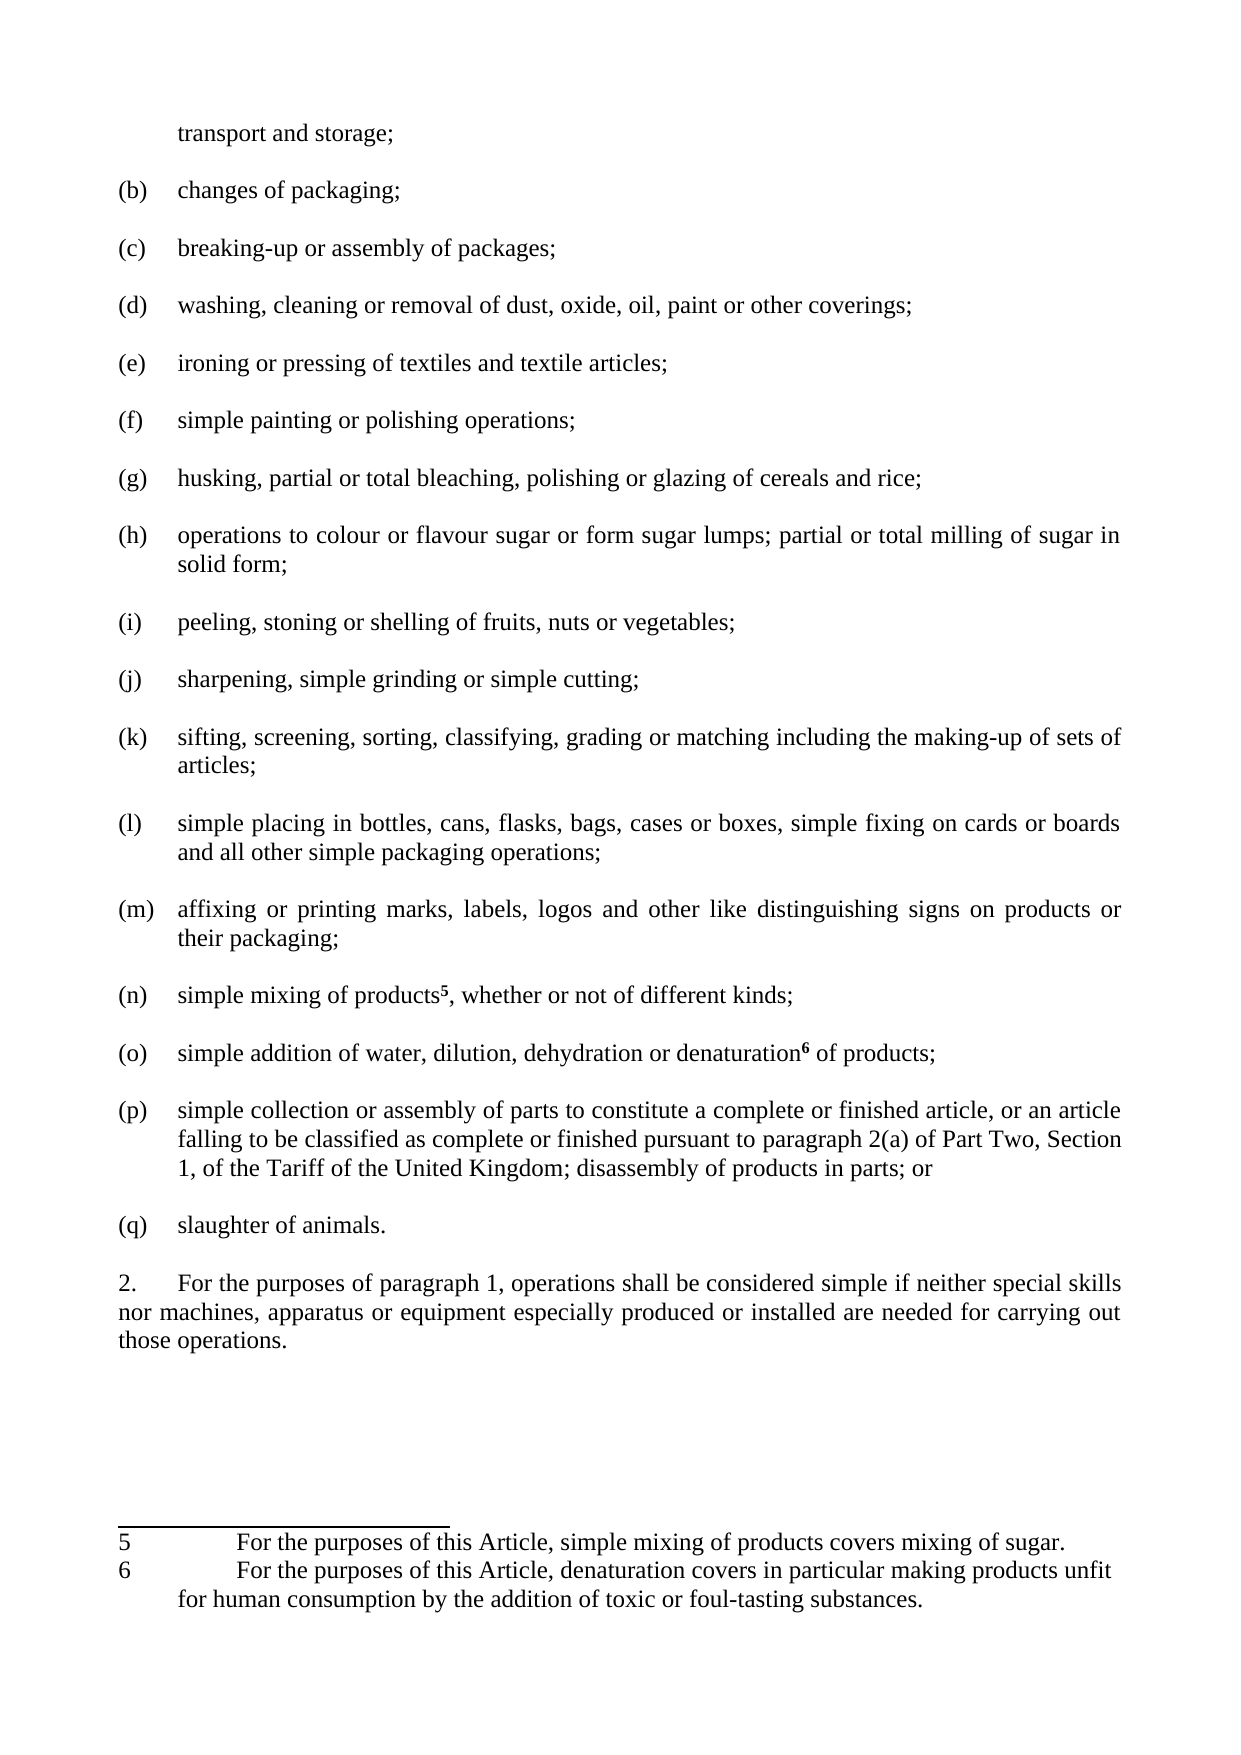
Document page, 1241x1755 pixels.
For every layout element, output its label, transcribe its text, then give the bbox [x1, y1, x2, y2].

text (g) husking, partial or total bleaching, polishing or glazing of cereals and rice; [118, 463, 1122, 492]
text (b) changes of packaging; [118, 176, 1122, 204]
text (k) sifting, screening, sorting, classifying, grading or matching including the making-up of sets of articles; [118, 722, 1122, 779]
text transport and storage; [118, 118, 1122, 147]
text (m) affixing or printing marks, labels, logos and other like distinguishing signs on products or their packaging; [118, 894, 1122, 952]
text (l) simple placing in bottles, cans, flasks, bags, cases or boxes, simple fixing on cards or boards and all other simple packaging operations; [118, 808, 1122, 866]
text 2. For the purposes of paragraph 1, operations shall be considered simple if neither special skills nor machines, apparatus or equipment especially produced or installed are needed for carrying out those operations. [118, 1268, 1122, 1354]
text (h) operations to colour or flavour sugar or form sugar lumps; partial or total milling of sugar in solid form; [118, 521, 1122, 578]
text (i) peeling, stoning or shelling of fruits, nuts or vegetables; [118, 607, 1122, 636]
text For the purposes of this Article, simple mixing of products covers mixing of sugar. [118, 1527, 1122, 1556]
text (p) simple collection or assembly of parts to constitute a complete or finished article, or an article falling to be classified as complete or finished pursuant to paragraph 2(a) of Part Two, Section 1, of the Tariff of the United Kingdom; disassembly of products in parts; or [118, 1096, 1122, 1182]
text (d) washing, cleaning or removal of dust, oxide, oil, paint or other coverings; [118, 291, 1122, 319]
text (n) simple mixing of products, whether or not of different kinds; [118, 981, 1122, 1009]
text (c) breaking-up or assembly of packages; [118, 233, 1122, 262]
text For the purposes of this Article, denaturation covers in particular making products unfit for human consumption by the addition of toxic or foul-tasting substances. [118, 1556, 1122, 1613]
text (q) slaughter of animals. [118, 1211, 1122, 1239]
text (j) sharpening, simple grinding or simple cutting; [118, 664, 1122, 693]
text (e) ironing or pressing of textiles and textile articles; [118, 348, 1122, 377]
text (o) simple addition of water, dilution, dehydration or denaturation of products; [118, 1038, 1122, 1067]
text (f) simple painting or polishing operations; [118, 406, 1122, 434]
